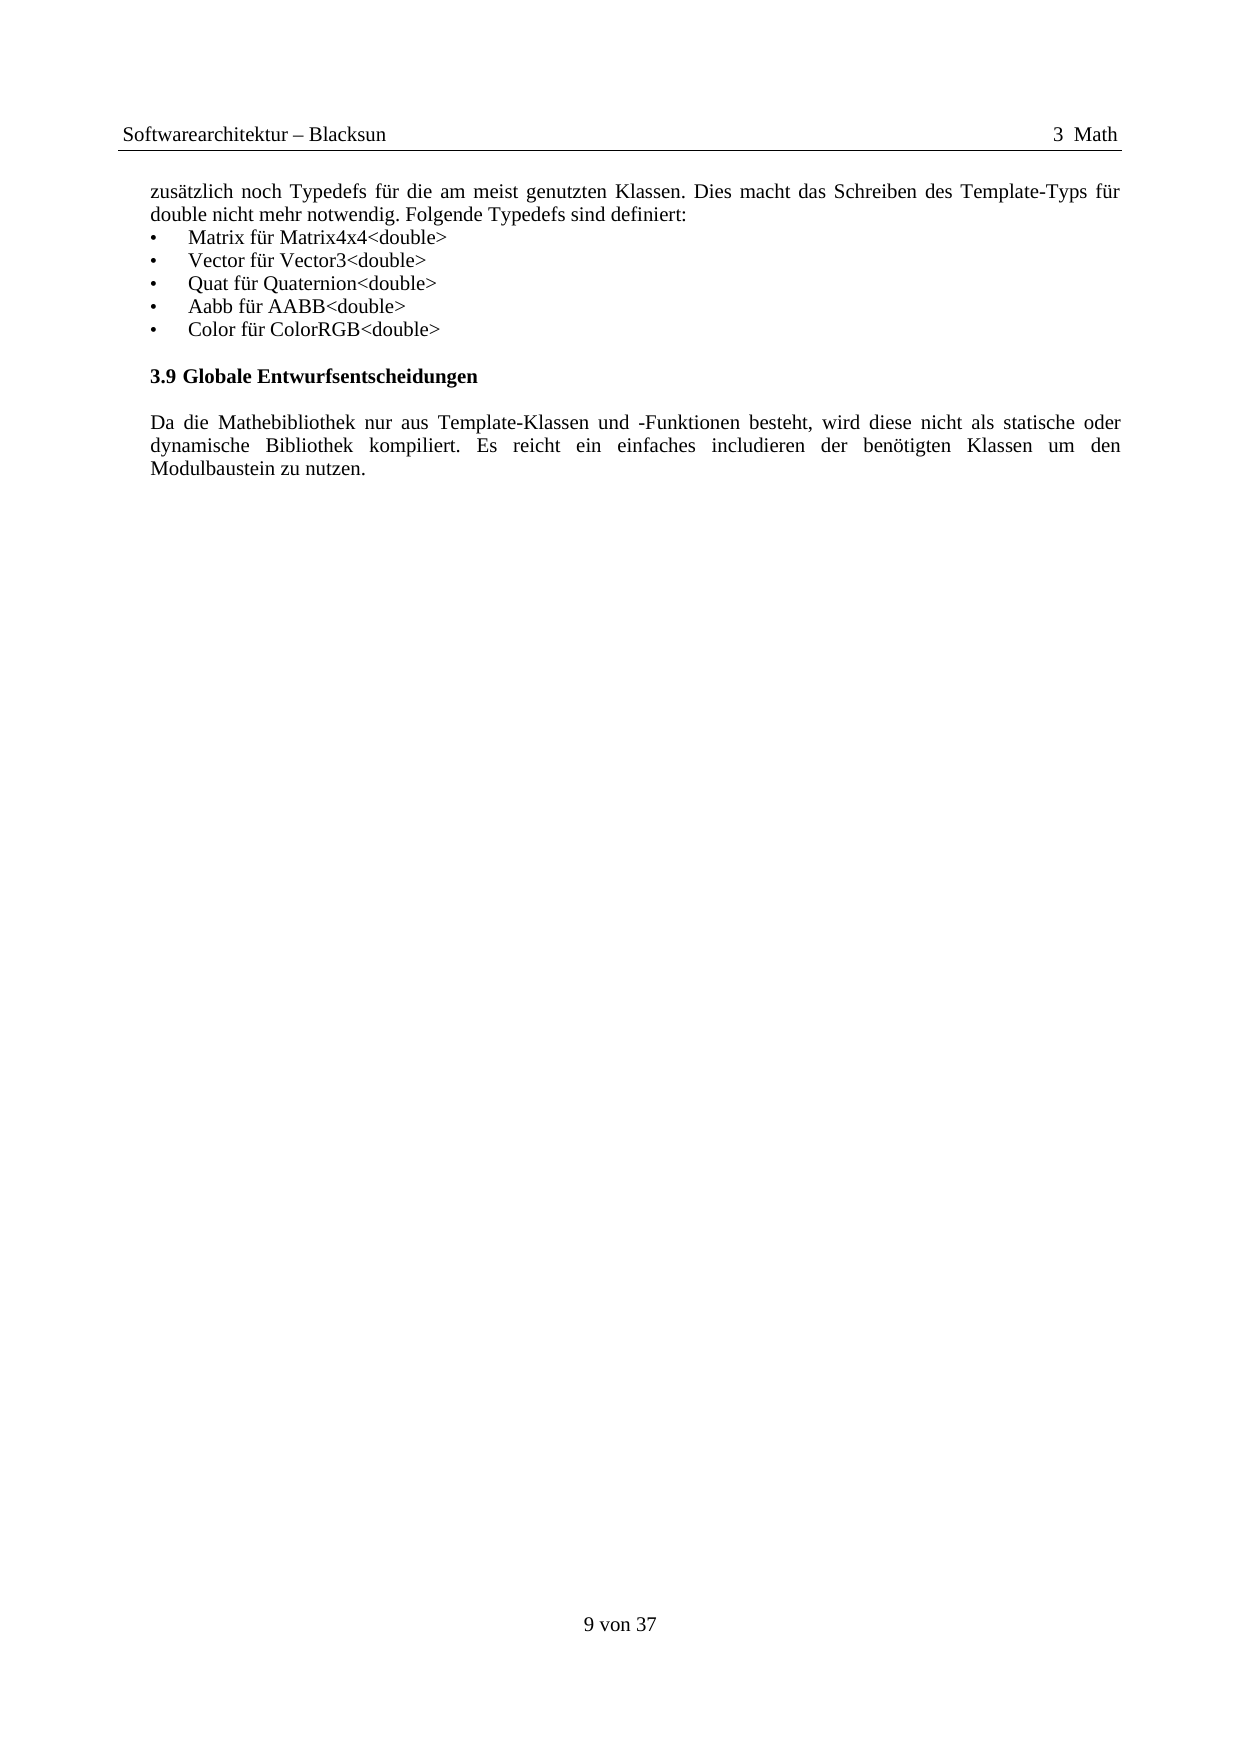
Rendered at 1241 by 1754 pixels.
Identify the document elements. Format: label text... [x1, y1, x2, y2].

list Vector für Vector3<double> [150, 249, 1122, 272]
list Matrix für Matrix4x4<double> [150, 226, 1122, 249]
text Da die Mathebibliothek nur aus Template-Klassen und -Funktionen besteht, wird diese nicht als statische oder dynamische Bibliothek kompiliert. Es reicht ein einfaches includieren der benötigten Klassen um den Modulbaustein zu nutzen. [150, 411, 1122, 480]
text zusätzlich noch Typedefs für die am meist genutzten Klassen. Dies macht das Schreiben des Template-Typs für double nicht mehr notwendig. Folgende Typedefs sind definiert: [150, 179, 1122, 226]
list Quat für Quaternion<double> [150, 272, 1122, 295]
list Aabb für AABB<double> [150, 295, 1122, 318]
list Color für ColorRGB<double> [150, 318, 1122, 341]
subtitle Globale Entwurfsentscheidungen [145, 364, 1122, 388]
